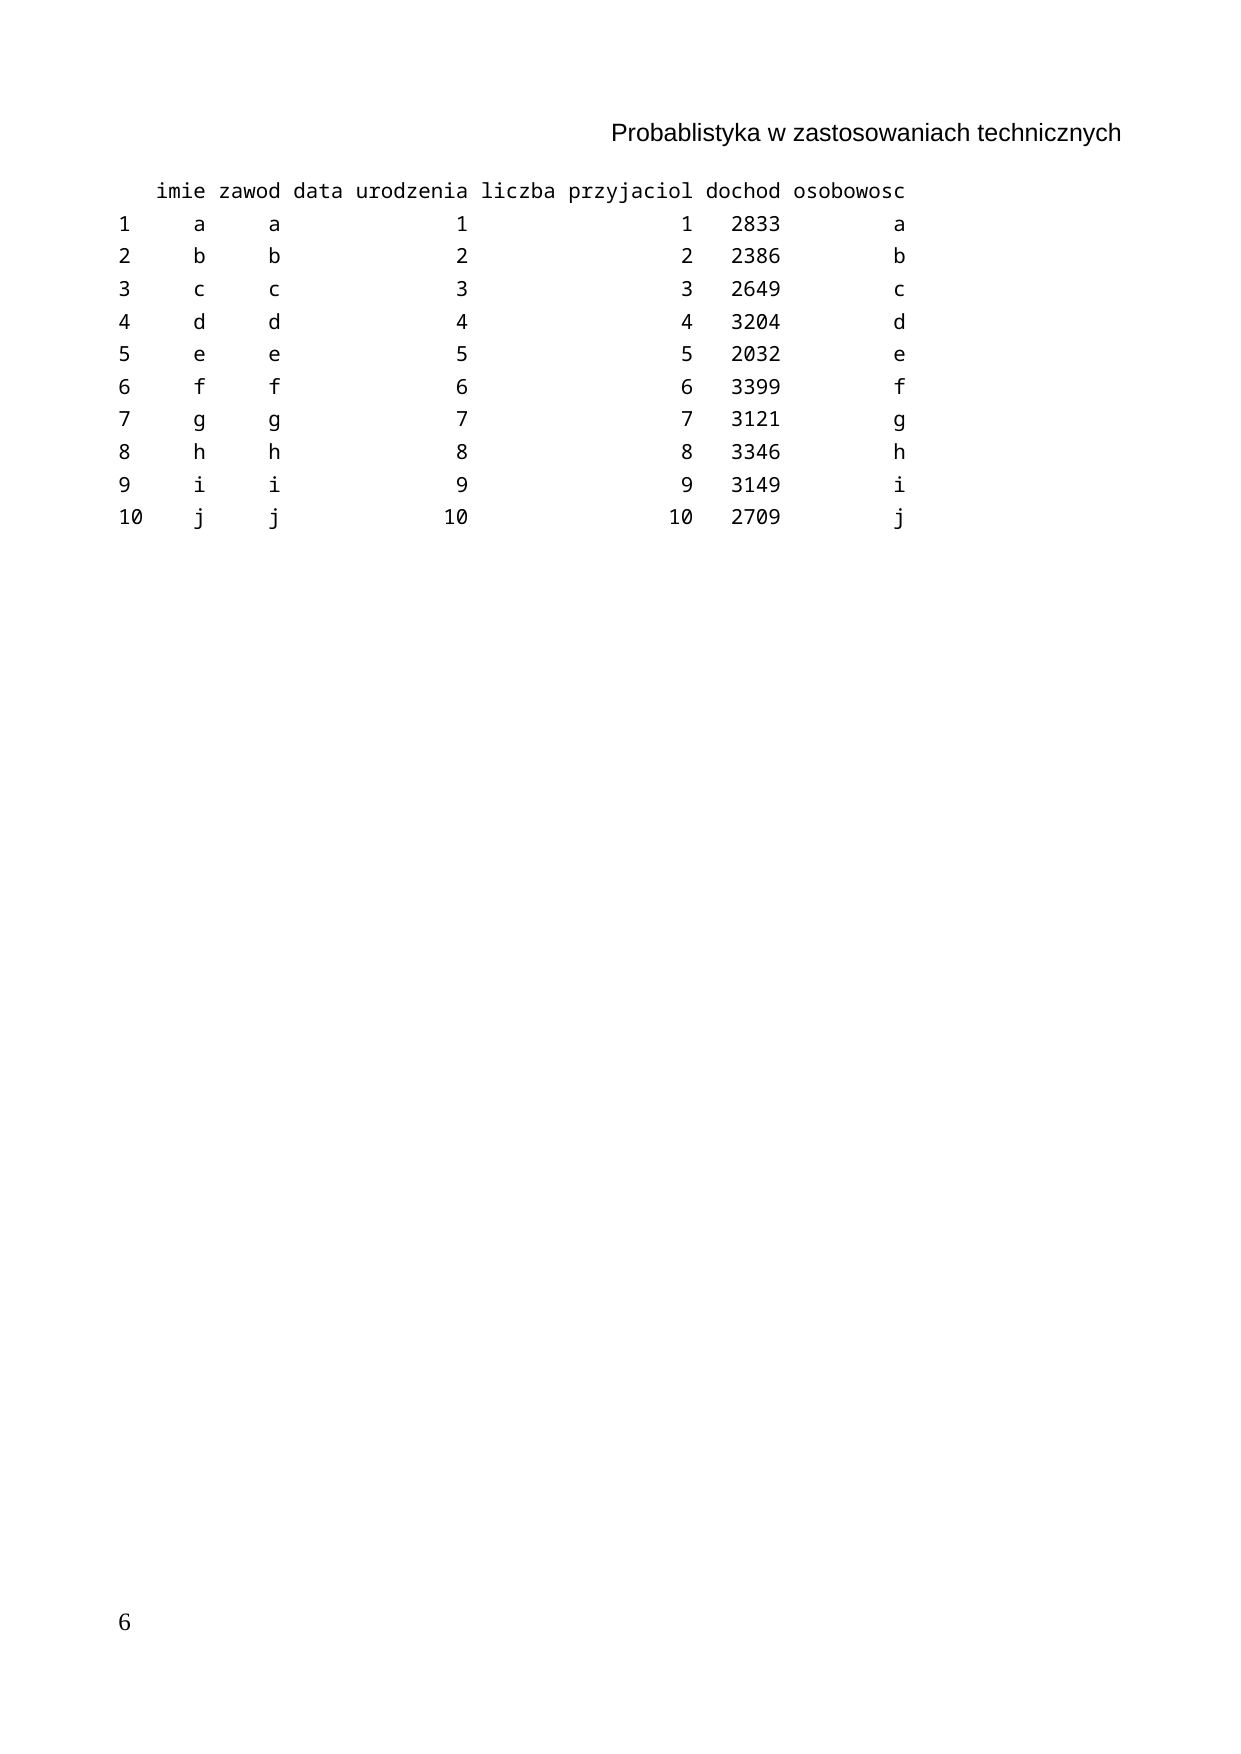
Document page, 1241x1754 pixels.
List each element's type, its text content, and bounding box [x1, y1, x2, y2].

text 5 e e 5 5 2032 e [118, 339, 1122, 368]
text 3 c c 3 3 2649 c [118, 274, 1122, 303]
text 6 f f 6 6 3399 f [118, 372, 1122, 400]
text 7 g g 7 7 3121 g [118, 404, 1122, 433]
text 9 i i 9 9 3149 i [118, 470, 1122, 498]
text 2 b b 2 2 2386 b [118, 242, 1122, 270]
text imie zawod data urodzenia liczba przyjaciol dochod osobowosc [118, 176, 1122, 205]
text 10 j j 10 10 2709 j [118, 502, 1122, 531]
text 4 d d 4 4 3204 d [118, 307, 1122, 335]
text 8 h h 8 8 3346 h [118, 437, 1122, 466]
text 1 a a 1 1 2833 a [118, 209, 1122, 237]
